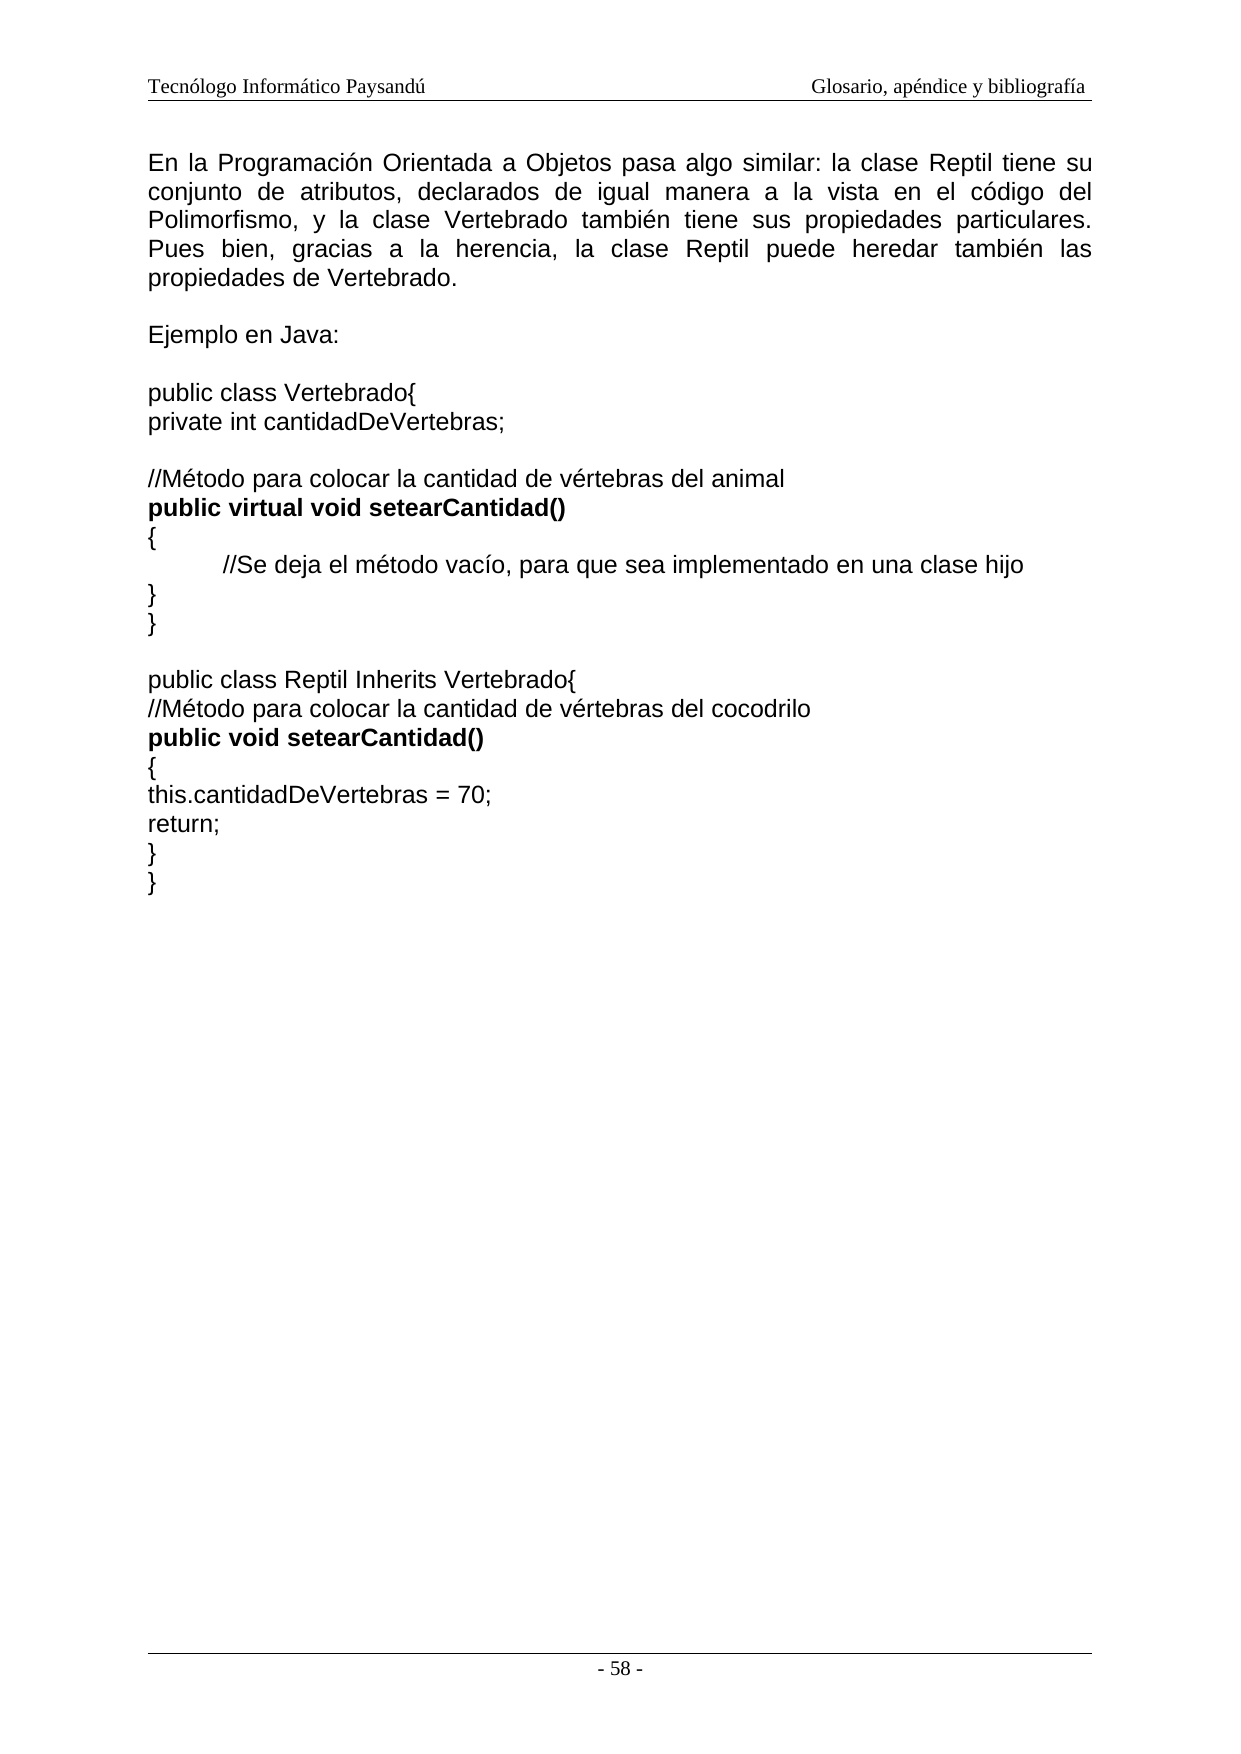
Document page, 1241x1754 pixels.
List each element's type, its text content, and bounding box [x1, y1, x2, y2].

text //Se deja el método vacío, para que sea implementado en una clase hijo [148, 550, 1092, 579]
text private int cantidadDeVertebras; [148, 406, 1092, 435]
text { [148, 751, 1092, 780]
text public void setearCantidad() [148, 723, 1092, 751]
text } [148, 579, 1092, 608]
text public class Vertebrado{ [148, 378, 1092, 406]
text } [148, 866, 1092, 895]
text En la Programación Orientada a Objetos pasa algo similar: la clase Reptil tiene su conjunto de atributos, declarados de igual manera a la vista en el código del Polimorfismo, y la clase Vertebrado también tiene sus propiedades particulares. Pues bien, gracias a la herencia, la clase Reptil puede heredar también las propiedades de Vertebrado. [148, 148, 1092, 291]
text } [148, 838, 1092, 866]
text { [148, 521, 1092, 550]
text //Método para colocar la cantidad de vértebras del cocodrilo [148, 694, 1092, 723]
text //Método para colocar la cantidad de vértebras del animal [148, 464, 1092, 493]
text this.cantidadDeVertebras = 70; [148, 780, 1092, 809]
text public class Reptil Inherits Vertebrado{ [148, 665, 1092, 694]
text public virtual void setearCantidad() [148, 493, 1092, 521]
text Ejemplo en Java: [148, 320, 1092, 349]
text } [148, 608, 1092, 636]
text return; [148, 809, 1092, 838]
